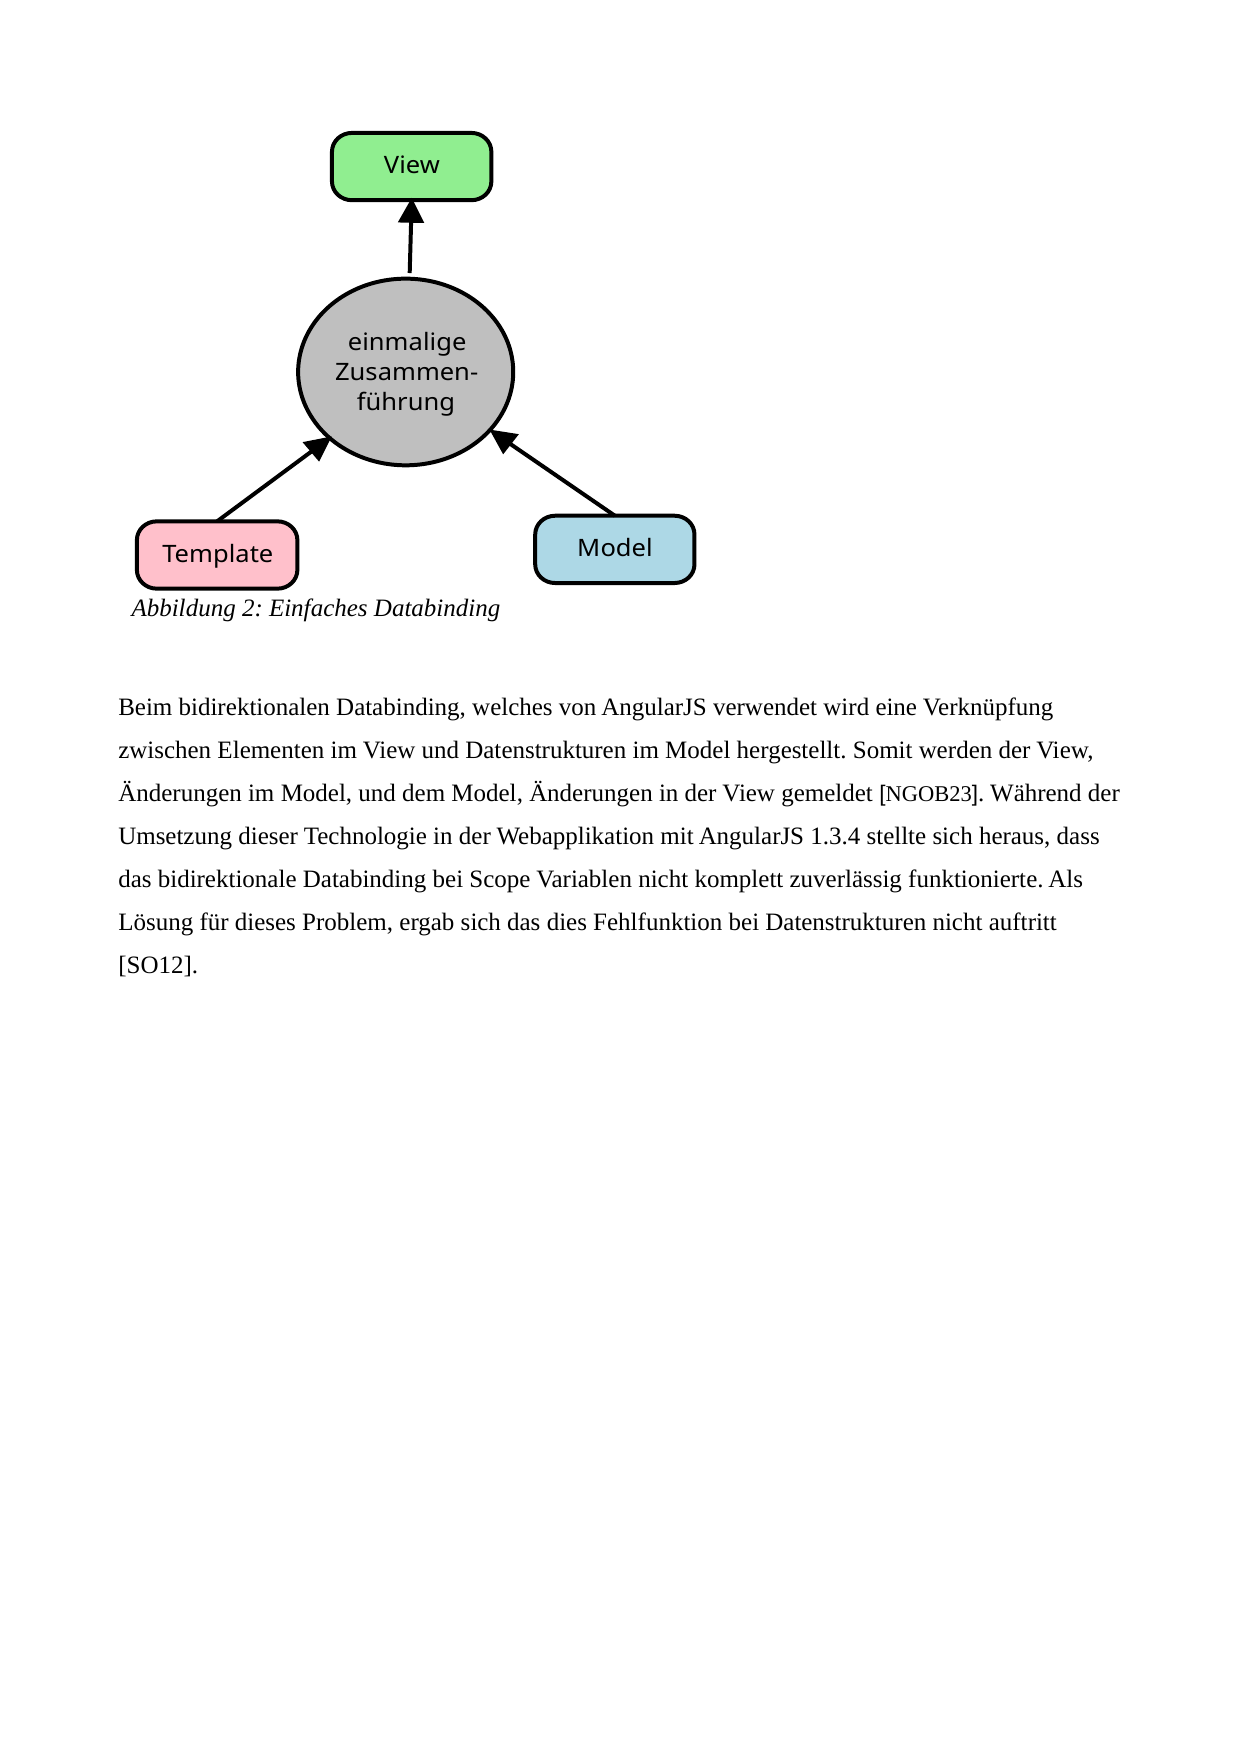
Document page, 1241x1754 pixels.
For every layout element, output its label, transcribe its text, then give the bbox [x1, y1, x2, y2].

text Abbildung 2: Einfaches Databinding [131, 131, 700, 622]
text Beim bidirektionalen Databinding, welches von AngularJS verwendet wird eine Verknüpfung zwischen Elementen im View und Datenstrukturen im Model hergestellt. Somit werden der View, Änderungen im Model, und dem Model, Änderungen in der View gemeldet [NGOB23]. Während der Umsetzung dieser Technologie in der Webapplikation mit AngularJS 1.3.4 stellte sich heraus, dass das bidirektionale Databinding bei Scope Variablen nicht komplett zuverlässig funktionierte. Als Lösung für dieses Problem, ergab sich das dies Fehlfunktion bei Datenstrukturen nicht auftritt [SO12]. [118, 692, 1122, 979]
